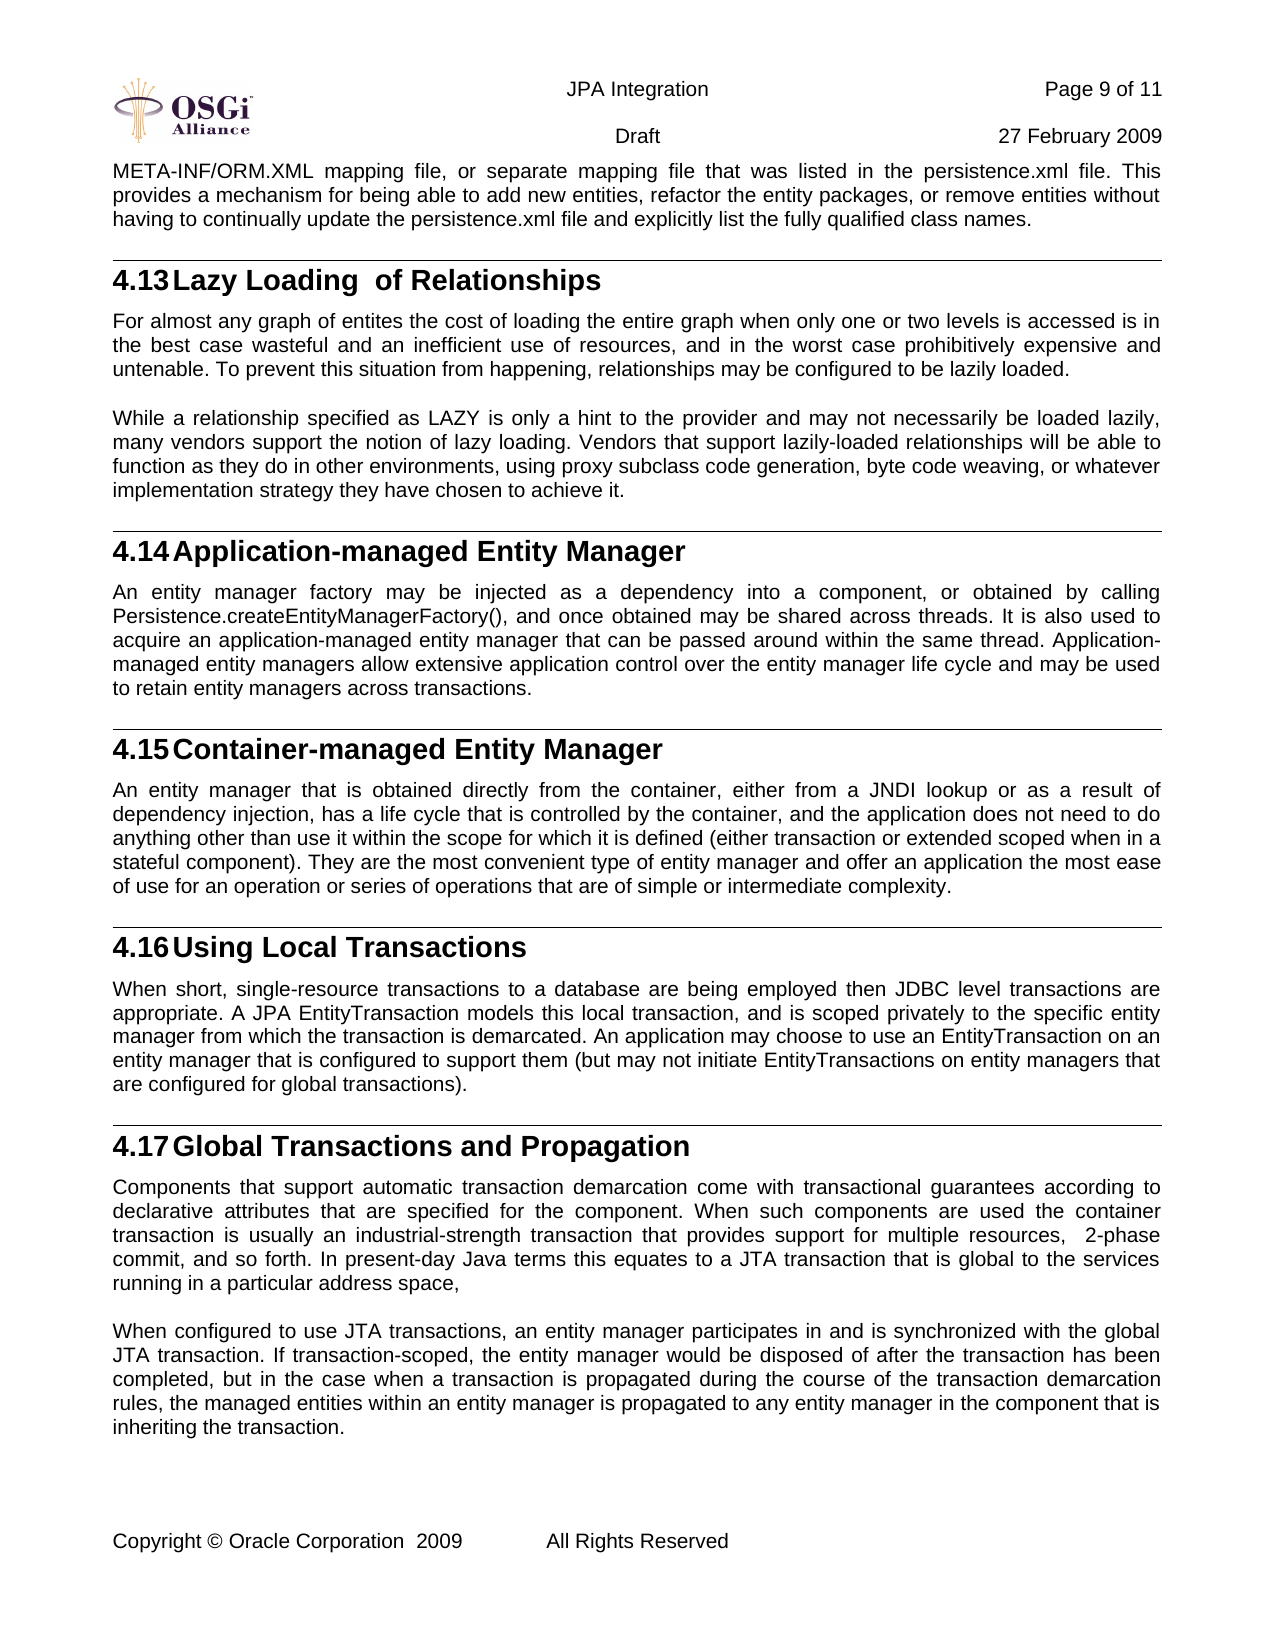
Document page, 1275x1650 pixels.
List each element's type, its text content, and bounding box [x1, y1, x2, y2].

text When short, single-resource transactions to a database are being employed then JDBC level transactions are appropriate. A JPA EntityTransaction models this local transaction, and is scoped privately to the specific entity manager from which the transaction is demarcated. An application may choose to use an EntityTransaction on an entity manager that is configured to support them (but may not initiate EntityTransactions on entity managers that are configured for global transactions). [112, 976, 1162, 1096]
text An entity manager that is obtained directly from the container, either from a JNDI lookup or as a result of dependency injection, has a life cycle that is controlled by the container, and the application does not need to do anything other than use it within the scope for which it is defined (either transaction or extended scoped when in a stateful component). They are the most convenient type of entity manager and offer an application the most ease of use for an operation or series of operations that are of simple or intermediate complexity. [112, 778, 1162, 898]
subtitle Application-managed Entity Manager [112, 532, 1162, 568]
picture [114, 78, 254, 143]
text An entity manager factory may be injected as a dependency into a component, or obtained by calling Persistence.createEntityManagerFactory(), and once obtained may be shared across threads. It is also used to acquire an application-managed entity manager that can be passed around within the same thread. Application-managed entity managers allow extensive application control over the entity manager life cycle and may be used to retain entity managers across transactions. [112, 580, 1162, 700]
text Components that support automatic transaction demarcation come with transactional guarantees according to declarative attributes that are specified for the component. When such components are used the container transaction is usually an industrial-strength transaction that provides support for multiple resources, 2-phase commit, and so forth. In present-day Java terms this equates to a JTA transaction that is global to the services running in a particular address space, [112, 1174, 1162, 1294]
subtitle Using Local Transactions [112, 928, 1162, 964]
subtitle Lazy Loading of Relationships [112, 261, 1162, 297]
text When configured to use JTA transactions, an entity manager participates in and is synchronized with the global JTA transaction. If transaction-scoped, the entity manager would be disposed of after the transaction has been completed, but in the case when a transaction is propagated during the course of the transaction demarcation rules, the managed entities within an entity manager is propagated to any entity manager in the component that is inheriting the transaction. [112, 1319, 1162, 1439]
text META-INF/ORM.XML mapping file, or separate mapping file that was listed in the persistence.xml file. This provides a mechanism for being able to add new entities, refactor the entity packages, or remove entities without having to continually update the persistence.xml file and explicitly list the fully qualified class names. [112, 159, 1162, 231]
text For almost any graph of entites the cost of loading the entire graph when only one or two levels is accessed is in the best case wasteful and an inefficient use of resources, and in the worst case prohibitively expensive and untenable. To prevent this situation from happening, relationships may be configured to be lazily loaded. [112, 309, 1162, 381]
subtitle Global Transactions and Propagation [112, 1126, 1162, 1162]
text While a relationship specified as LAZY is only a hint to the provider and may not necessarily be loaded lazily, many vendors support the notion of lazy loading. Vendors that support lazily-loaded relationships will be able to function as they do in other environments, using proxy subclass code generation, byte code weaving, or whatever implementation strategy they have chosen to achieve it. [112, 406, 1162, 502]
subtitle Container-managed Entity Manager [112, 730, 1162, 766]
